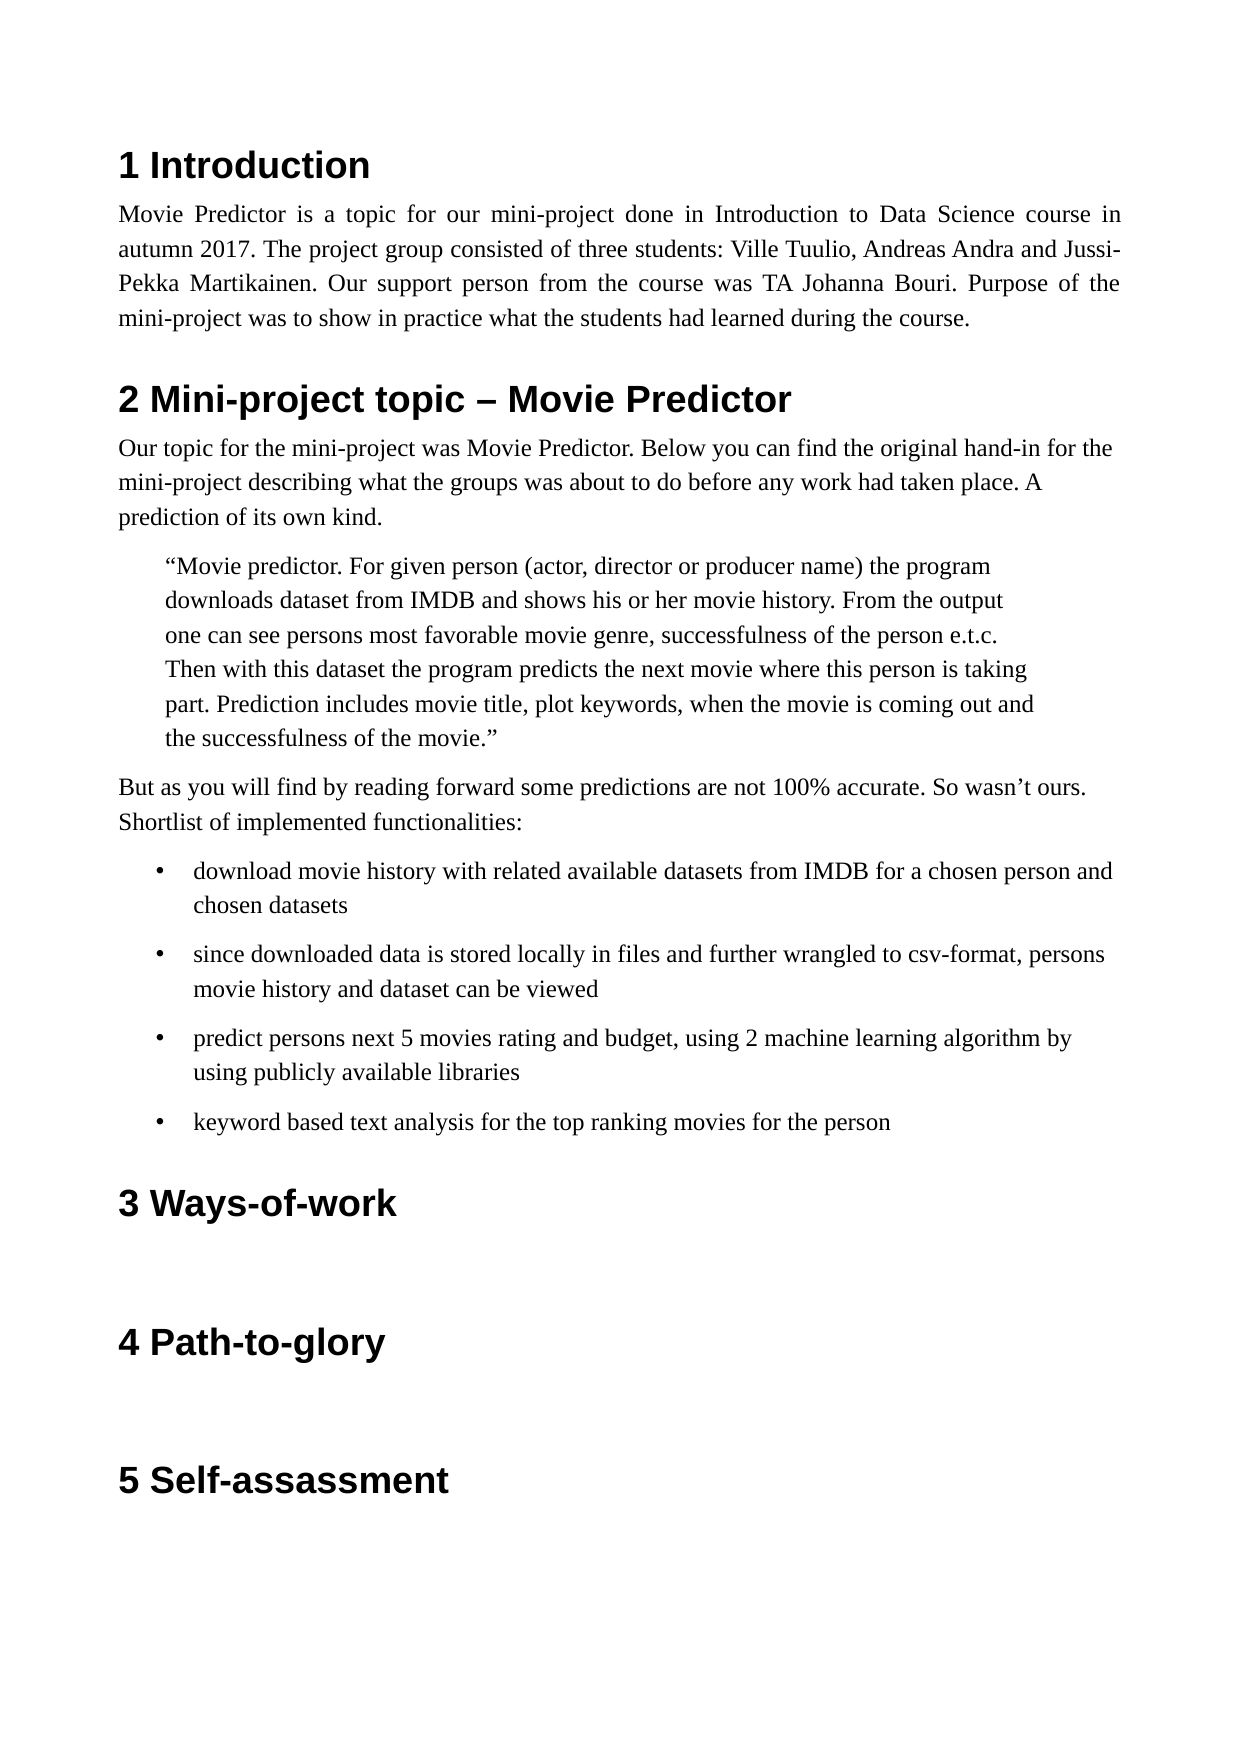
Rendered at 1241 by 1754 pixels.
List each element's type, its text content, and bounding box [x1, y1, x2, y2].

text But as you will find by reading forward some predictions are not 100% accurate. So wasn’t ours. Shortlist of implemented functionalities: [118, 772, 1122, 836]
subtitle 1 Introduction [118, 143, 1122, 187]
list since downloaded data is stored locally in files and further wrangled to csv-format, persons movie history and dataset can be viewed [156, 939, 1122, 1003]
list predict persons next 5 movies rating and budget, using 2 machine learning algorithm by using publicly available libraries [156, 1023, 1122, 1086]
text Movie Predictor is a topic for our mini-project done in Introduction to Data Science course in autumn 2017. The project group consisted of three students: Ville Tuulio, Andreas Andra and Jussi-Pekka Martikainen. Our support person from the course was TA Johanna Bouri. Purpose of the mini-project was to show in practice what the students had learned during the course. [118, 199, 1122, 331]
list download movie history with related available datasets from IMDB for a chosen person and chosen datasets [156, 856, 1122, 919]
subtitle 2 Mini-project topic – Movie Predictor [118, 377, 1122, 420]
subtitle 3 Ways-of-work [118, 1181, 1122, 1224]
text Our topic for the mini-project was Movie Predictor. Below you can find the original hand-in for the mini-project describing what the groups was about to do before any work had taken place. A prediction of its own kind. [118, 433, 1122, 531]
subtitle 4 Path-to-glory [118, 1319, 1122, 1363]
subtitle 5 Self-assassment [118, 1458, 1122, 1502]
text “Movie predictor. For given person (actor, director or producer name) the program downloads dataset from IMDB and shows his or her movie history. From the output one can see persons most favorable movie genre, successfulness of the person e.t.c. Then with this dataset the program predicts the next movie where this person is taking part. Prediction includes movie title, plot keywords, when the movie is coming out and the successfulness of the movie.” [165, 551, 1038, 752]
list keyword based text analysis for the top ranking movies for the person [156, 1107, 1122, 1135]
